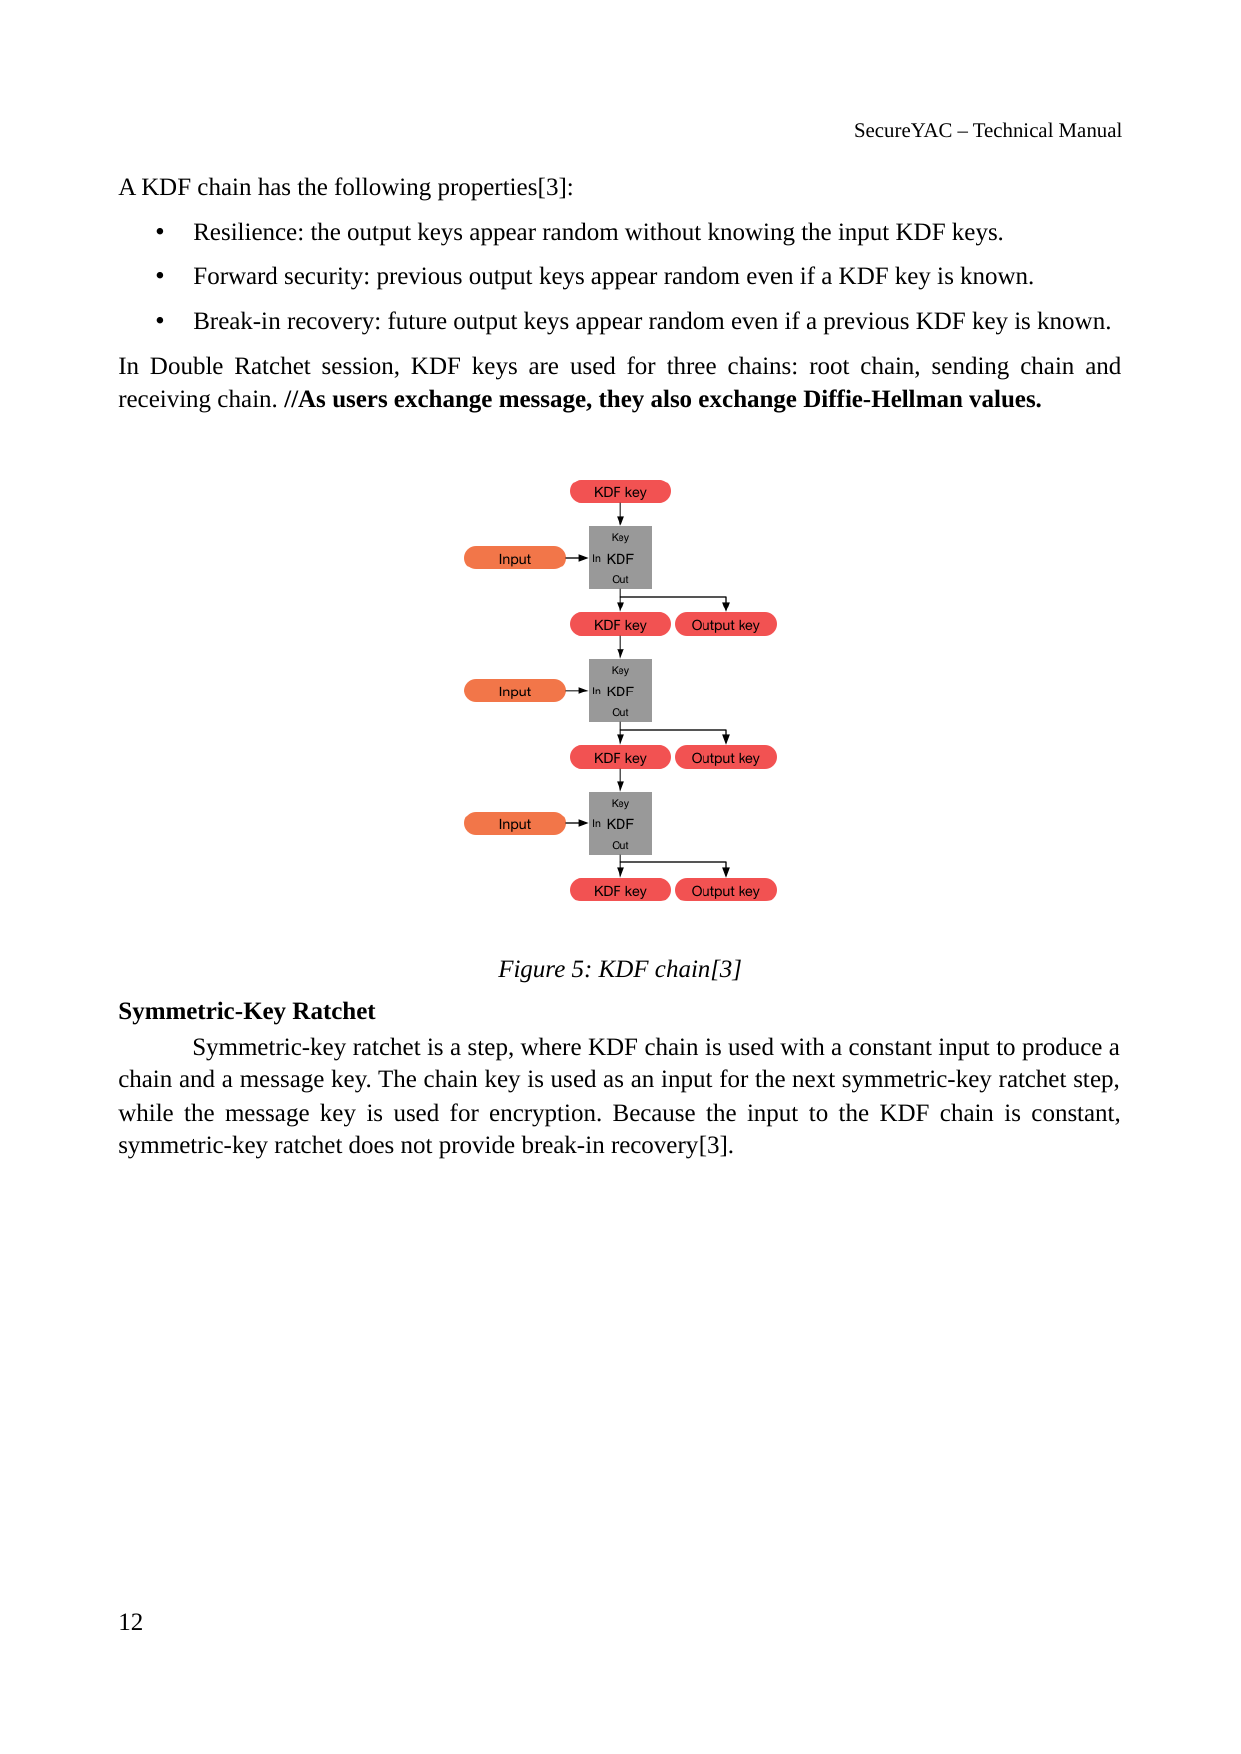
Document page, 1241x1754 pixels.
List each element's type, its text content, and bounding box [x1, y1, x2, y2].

text In Double Ratchet session, KDF keys are used for three chains: root chain, sending chain and receiving chain. //As users exchange message, they also exchange Diffie-Hellman values. [118, 351, 1122, 413]
subtitle Symmetric-Key Ratchet [118, 996, 1122, 1025]
text Figure 5: KDF chain[3] [371, 942, 870, 983]
list Resilience: the output keys appear random without knowing the input KDF keys. [156, 217, 1122, 245]
text A KDF chain has the following properties[3]: [118, 172, 1122, 200]
list Forward security: previous output keys appear random even if a KDF key is known. [156, 261, 1122, 290]
picture [370, 441, 870, 942]
text Symmetric-key ratchet is a step, where KDF chain is used with a constant input to produce a chain and a message key. The chain key is used as an input for the next symmetric-key ratchet step, while the message key is used for encryption. Because the input to the KDF chain is constant, symmetric-key ratchet does not provide break-in recovery[3]. [118, 1032, 1122, 1159]
list Break-in recovery: future output keys appear random even if a previous KDF key is known. [156, 306, 1122, 335]
